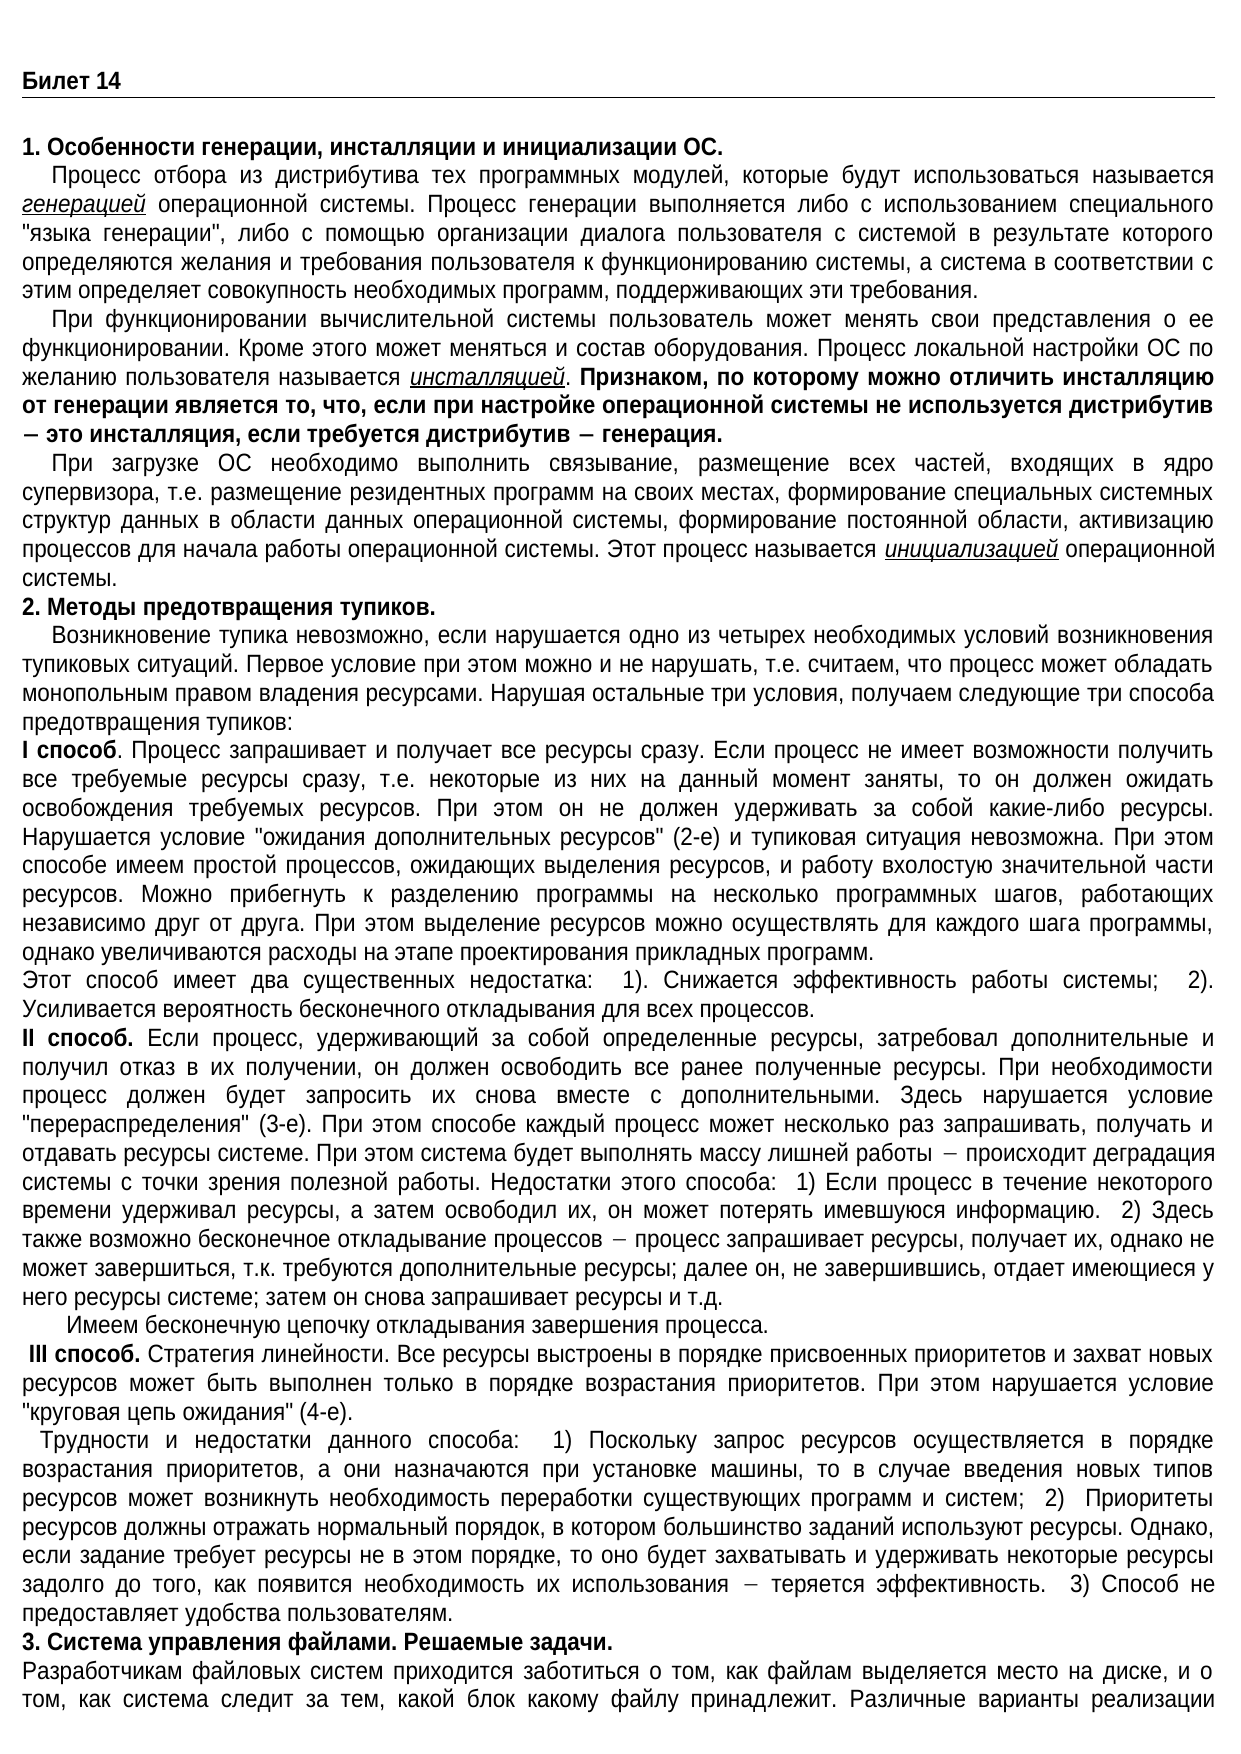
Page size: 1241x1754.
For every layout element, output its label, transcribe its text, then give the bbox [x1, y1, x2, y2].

text Процесс отбора из дистрибутива тех программных модулей, которые будут использоваться называется генерацией операционной системы. Процесс генерации выполняется либо с использованием специального "языка генерации", либо с помощью организации диалога пользователя с системой в результате которого определяются желания и требования пользователя к функционированию системы, а система в соответствии с этим определяет совокупность необходимых программ, поддерживающих эти требования. [22, 160, 1215, 304]
text Возникновение тупика невозможно, если нарушается одно из четырех необходимых условий возникновения тупиковых ситуаций. Первое условие при этом можно и не нарушать, т.е. считаем, что процесс может обладать монопольным правом владения ресурсами. Нарушая остальные три условия, получаем следующие три способа предотвращения тупиков: [22, 620, 1215, 735]
text Имеем бесконечную цепочку откладывания завершения процесса. [22, 1311, 1215, 1339]
text II способ. Если процесс, удерживающий за собой определенные ресурсы, затребовал дополнительные и получил отказ в их получении, он должен освободить все ранее полученные ресурсы. При необходимости процесс должен будет запросить их снова вместе с дополнительными. Здесь нарушается условие "перераспределения" (3-е). При этом способе каждый процесс может несколько раз запрашивать, получать и отдавать ресурсы системе. При этом система будет выполнять массу лишней работы  происходит деградация системы с точки зрения полезной работы. Недостатки этого способа: 1) Если процесс в течение некоторого времени удерживал ресурсы, а затем освободил их, он может потерять имевшуюся информацию. 2) Здесь также возможно бесконечное откладывание процессов  процесс запрашивает ресурсы, получает их, однако не может завершиться, т.к. требуются дополнительные ресурсы; далее он, не завершившись, отдает имеющиеся у него ресурсы системе; затем он снова запрашивает ресурсы и т.д. [22, 1023, 1215, 1311]
text Этот способ имеет два существенных недостатка: 1). Снижается эффективность работы системы; 2). Усиливается вероятность бесконечного откладывания для всех процессов. [22, 965, 1215, 1023]
text Разработ­чикам файловых систем приходится заботиться о том, как файлам выделяется место на диске, и о том, как система следит за тем, какой блок какому файлу принад­лежит. Различные варианты реализации [22, 1656, 1215, 1713]
text III способ. Стратегия линейности. Все ресурсы выстроены в порядке присвоенных приоритетов и захват новых ресурсов может быть выполнен только в порядке возрастания приоритетов. При этом нарушается условие "круговая цепь ожидания" (4-е). [22, 1339, 1215, 1426]
text При функционировании вычислительной системы пользователь может менять свои представления о ее функционировании. Кроме этого может меняться и состав оборудования. Процесс локальной настройки ОС по желанию пользователя называется инсталляцией. Признаком, по которому можно отличить инсталляцию от генерации является то, что, если при настройке операционной системы не используется дистрибутив  это инсталляция, если требуется дистрибутив  генерация. [22, 304, 1215, 448]
text I способ. Процесс запрашивает и получает все ресурсы сразу. Если процесс не имеет возможности получить все требуемые ресурсы сразу, т.е. некоторые из них на данный момент заняты, то он должен ожидать освобождения требуемых ресурсов. При этом он не должен удерживать за собой какие-либо ресурсы. Нарушается условие "ожидания дополнительных ресурсов" (2-е) и тупиковая ситуация невозможна. При этом способе имеем простой процессов, ожидающих выделения ресурсов, и работу вхолостую значительной части ресурсов. Можно прибегнуть к разделению программы на несколько программных шагов, работающих независимо друг от друга. При этом выделение ресурсов можно осуществлять для каждого шага программы, однако увеличиваются расходы на этапе проектирования прикладных программ. [22, 735, 1215, 965]
list Система управления файлами. Решаемые задачи. [22, 1627, 1215, 1656]
text При загрузке ОС необходимо выполнить связывание, размещение всех частей, входящих в ядро супервизора, т.е. размещение резидентных программ на своих местах, формирование специальных системных структур данных в области данных операционной системы, формирование постоянной области, активизацию процессов для начала работы операционной системы. Этот процесс называется инициализацией операционной системы. [22, 448, 1215, 592]
text Трудности и недостатки данного способа: 1) Поскольку запрос ресурсов осуществляется в порядке возрастания приоритетов, а они назначаются при установке машины, то в случае введения новых типов ресурсов может возникнуть необходимость переработки существующих программ и систем; 2) Приоритеты ресурсов должны отражать нормальный порядок, в котором большинство заданий используют ресурсы. Однако, если задание требует ресурсы не в этом порядке, то оно будет захватывать и удерживать некоторые ресурсы задолго до того, как появится необходимость их использования  теряется эффективность. 3) Способ не предоставляет удобства пользователям. [22, 1426, 1215, 1627]
list Особенности генерации, инсталляции и инициализации ОС. [22, 131, 1215, 160]
text Билет 14 [22, 66, 1215, 97]
list Методы предотвращения тупиков. [22, 592, 1215, 620]
